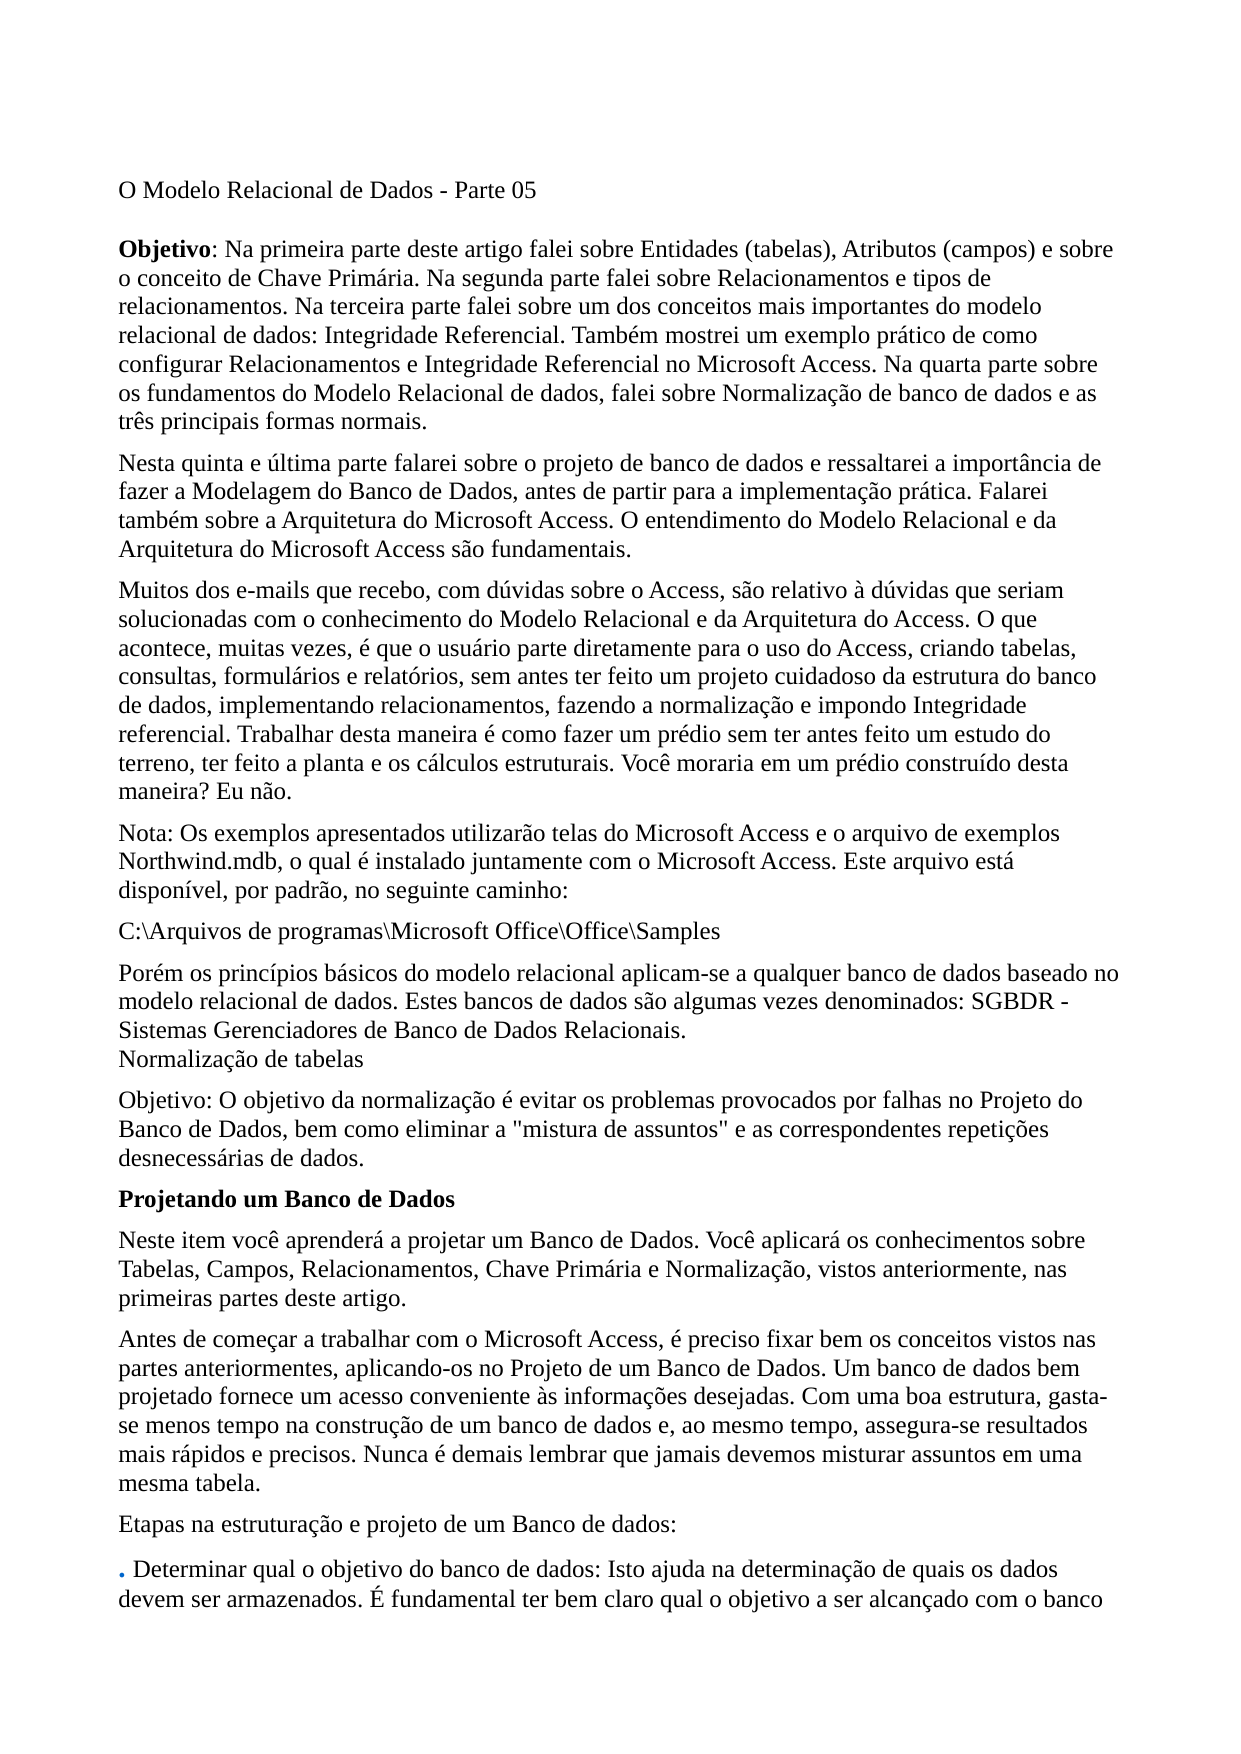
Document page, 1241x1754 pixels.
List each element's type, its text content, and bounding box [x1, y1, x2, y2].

text Neste item você aprenderá a projetar um Banco de Dados. Você aplicará os conhecimentos sobre Tabelas, Campos, Relacionamentos, Chave Primária e Normalização, vistos anteriormente, nas primeiras partes deste artigo. [118, 1225, 1122, 1311]
text . Determinar qual o objetivo do banco de dados: Isto ajuda na determinação de quais os dados devem ser armazenados. É fundamental ter bem claro qual o objetivo a ser alcançado com o banco [118, 1550, 1122, 1612]
text Porém os princípios básicos do modelo relacional aplicam-se a qualquer banco de dados baseado no modelo relacional de dados. Estes bancos de dados são algumas vezes denominados: SGBDR - Sistemas Gerenciadores de Banco de Dados Relacionais. Normalização de tabelas [118, 958, 1122, 1073]
text Nota: Os exemplos apresentados utilizarão telas do Microsoft Access e o arquivo de exemplos Northwind.mdb, o qual é instalado juntamente com o Microsoft Access. Este arquivo está disponível, por padrão, no seguinte caminho: [118, 818, 1122, 904]
text Antes de começar a trabalhar com o Microsoft Access, é preciso fixar bem os conceitos vistos nas partes anteriormentes, aplicando-os no Projeto de um Banco de Dados. Um banco de dados bem projetado fornece um acesso conveniente às informações desejadas. Com uma boa estrutura, gasta-se menos tempo na construção de um banco de dados e, ao mesmo tempo, assegura-se resultados mais rápidos e precisos. Nunca é demais lembrar que jamais devemos misturar assuntos em uma mesma tabela. [118, 1324, 1122, 1496]
text Etapas na estruturação e projeto de um Banco de dados: [118, 1509, 1122, 1538]
text Projetando um Banco de Dados [118, 1184, 1122, 1213]
text C:\Arquivos de programas\Microsoft Office\Office\Samples [118, 916, 1122, 945]
text Objetivo: Na primeira parte deste artigo falei sobre Entidades (tabelas), Atributos (campos) e sobre o conceito de Chave Primária. Na segunda parte falei sobre Relacionamentos e tipos de relacionamentos. Na terceira parte falei sobre um dos conceitos mais importantes do modelo relacional de dados: Integridade Referencial. Também mostrei um exemplo prático de como configurar Relacionamentos e Integridade Referencial no Microsoft Access. Na quarta parte sobre os fundamentos do Modelo Relacional de dados, falei sobre Normalização de banco de dados e as três principais formas normais. [118, 234, 1122, 435]
text Nesta quinta e última parte falarei sobre o projeto de banco de dados e ressaltarei a importância de fazer a Modelagem do Banco de Dados, antes de partir para a implementação prática. Falarei também sobre a Arquitetura do Microsoft Access. O entendimento do Modelo Relacional e da Arquitetura do Microsoft Access são fundamentais. [118, 448, 1122, 563]
text Objetivo: O objetivo da normalização é evitar os problemas provocados por falhas no Projeto do Banco de Dados, bem como eliminar a "mistura de assuntos" e as correspondentes repetições desnecessárias de dados. [118, 1085, 1122, 1171]
text O Modelo Relacional de Dados - Parte 05 [118, 176, 1122, 204]
text Muitos dos e-mails que recebo, com dúvidas sobre o Access, são relativo à dúvidas que seriam solucionadas com o conhecimento do Modelo Relacional e da Arquitetura do Access. O que acontece, muitas vezes, é que o usuário parte diretamente para o uso do Access, criando tabelas, consultas, formulários e relatórios, sem antes ter feito um projeto cuidadoso da estrutura do banco de dados, implementando relacionamentos, fazendo a normalização e impondo Integridade referencial. Trabalhar desta maneira é como fazer um prédio sem ter antes feito um estudo do terreno, ter feito a planta e os cálculos estruturais. Você moraria em um prédio construído desta maneira? Eu não. [118, 575, 1122, 805]
